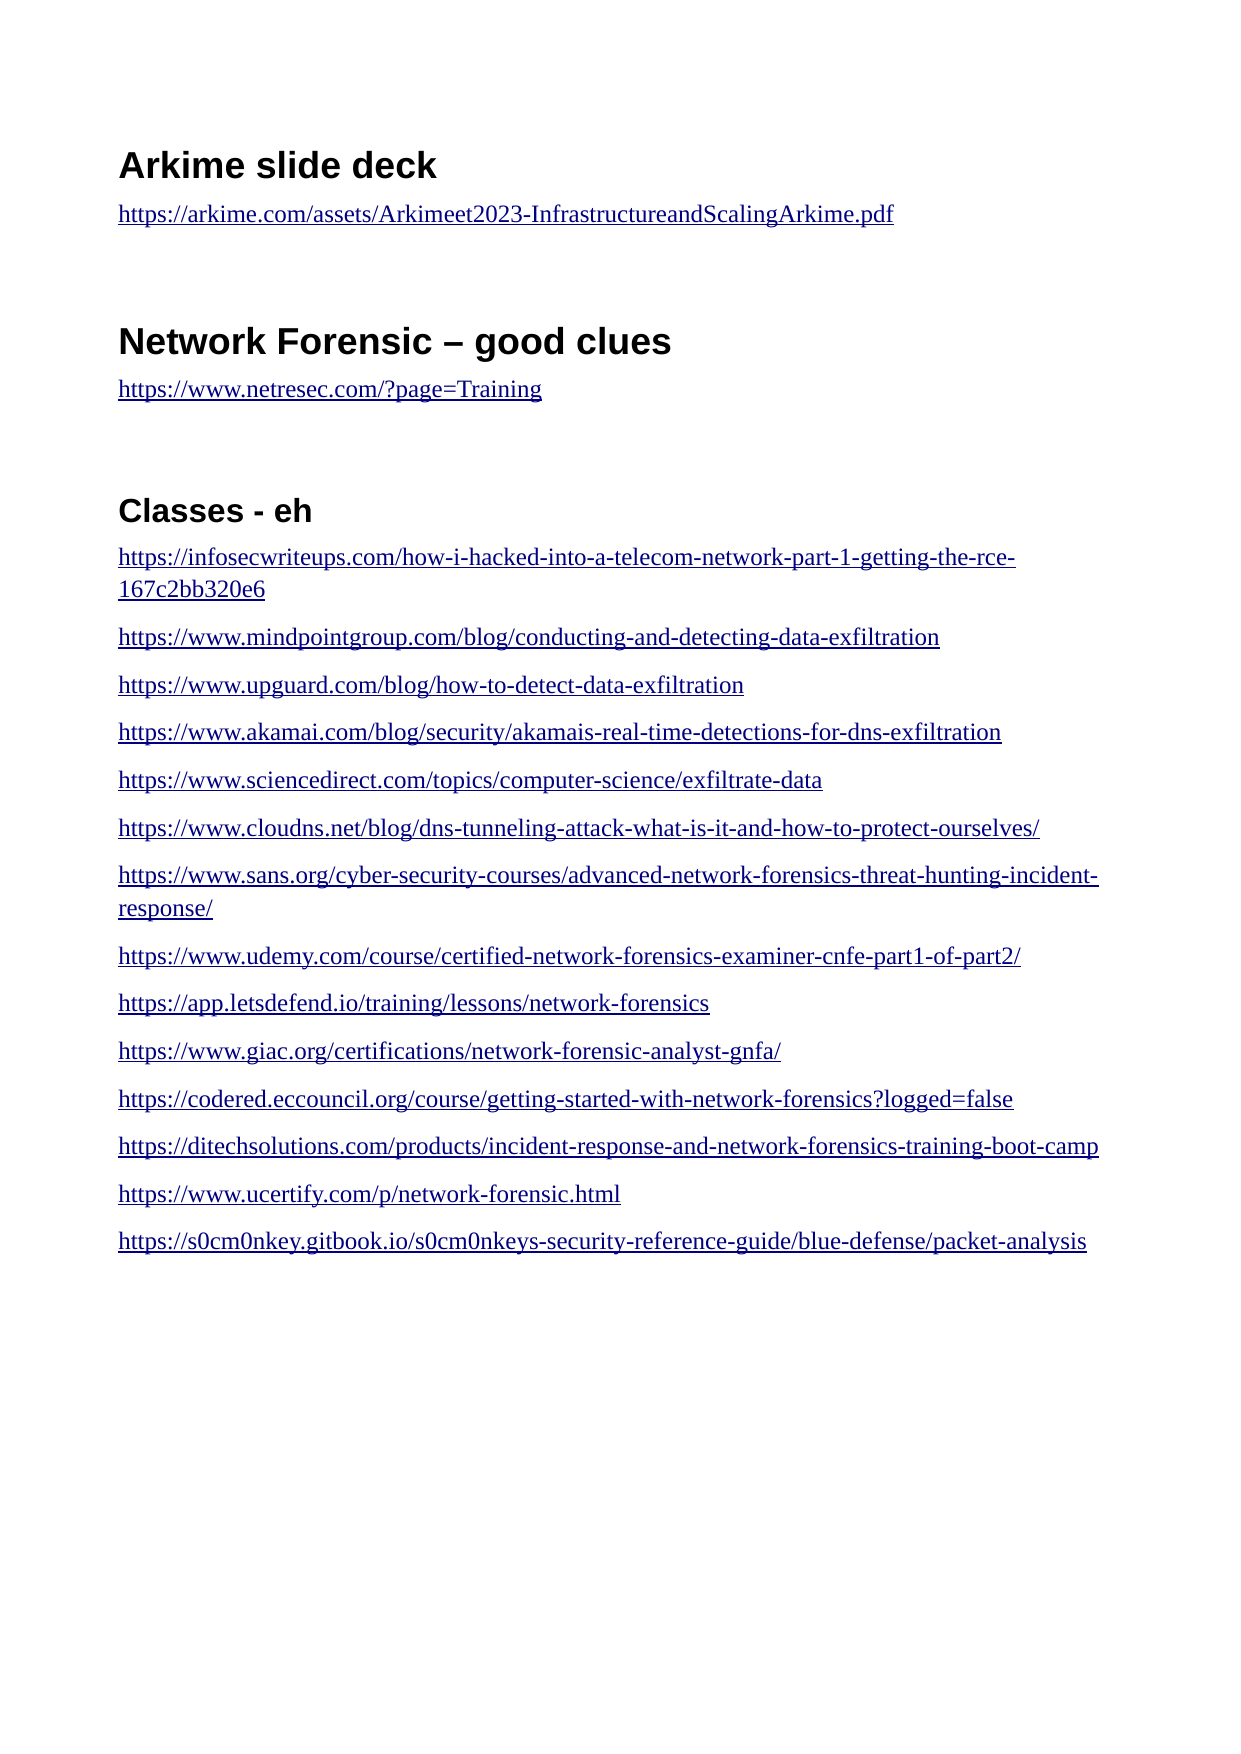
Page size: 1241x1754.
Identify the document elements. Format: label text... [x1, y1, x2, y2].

text https://www.udemy.com/course/certified-network-forensics-examiner-cnfe-part1-of-part2/ [118, 941, 1122, 969]
text https://www.akamai.com/blog/security/akamais-real-time-detections-for-dns-exfiltration [118, 717, 1122, 746]
text https://www.netresec.com/?page=Training [118, 374, 1122, 403]
text https://www.ucertify.com/p/network-forensic.html [118, 1179, 1122, 1208]
text https://s0cm0nkey.gitbook.io/s0cm0nkeys-security-reference-guide/blue-defense/packet-analysis [118, 1226, 1122, 1255]
subtitle Network Forensic – good clues [118, 319, 1122, 362]
text https://www.upguard.com/blog/how-to-detect-data-exfiltration [118, 670, 1122, 698]
text https://ditechsolutions.com/products/incident-response-and-network-forensics-training-boot-camp [118, 1131, 1122, 1160]
subtitle Classes - eh [118, 491, 1122, 529]
text https://app.letsdefend.io/training/lessons/network-forensics [118, 988, 1122, 1017]
text https://www.giac.org/certifications/network-forensic-analyst-gnfa/ [118, 1036, 1122, 1065]
text https://codered.eccouncil.org/course/getting-started-with-network-forensics?logged=false [118, 1084, 1122, 1112]
text https://www.cloudns.net/blog/dns-tunneling-attack-what-is-it-and-how-to-protect-ourselves/ [118, 813, 1122, 841]
text https://infosecwriteups.com/how-i-hacked-into-a-telecom-network-part-1-getting-the-rce-167c2bb320e6 [118, 542, 1122, 603]
text https://www.sciencedirect.com/topics/computer-science/exfiltrate-data [118, 765, 1122, 794]
text https://www.sans.org/cyber-security-courses/advanced-network-forensics-threat-hunting-incident-response/ [118, 860, 1122, 922]
text https://www.mindpointgroup.com/blog/conducting-and-detecting-data-exfiltration [118, 622, 1122, 651]
text https://arkime.com/assets/Arkimeet2023-InfrastructureandScalingArkime.pdf [118, 199, 1122, 227]
subtitle Arkime slide deck [118, 143, 1122, 186]
